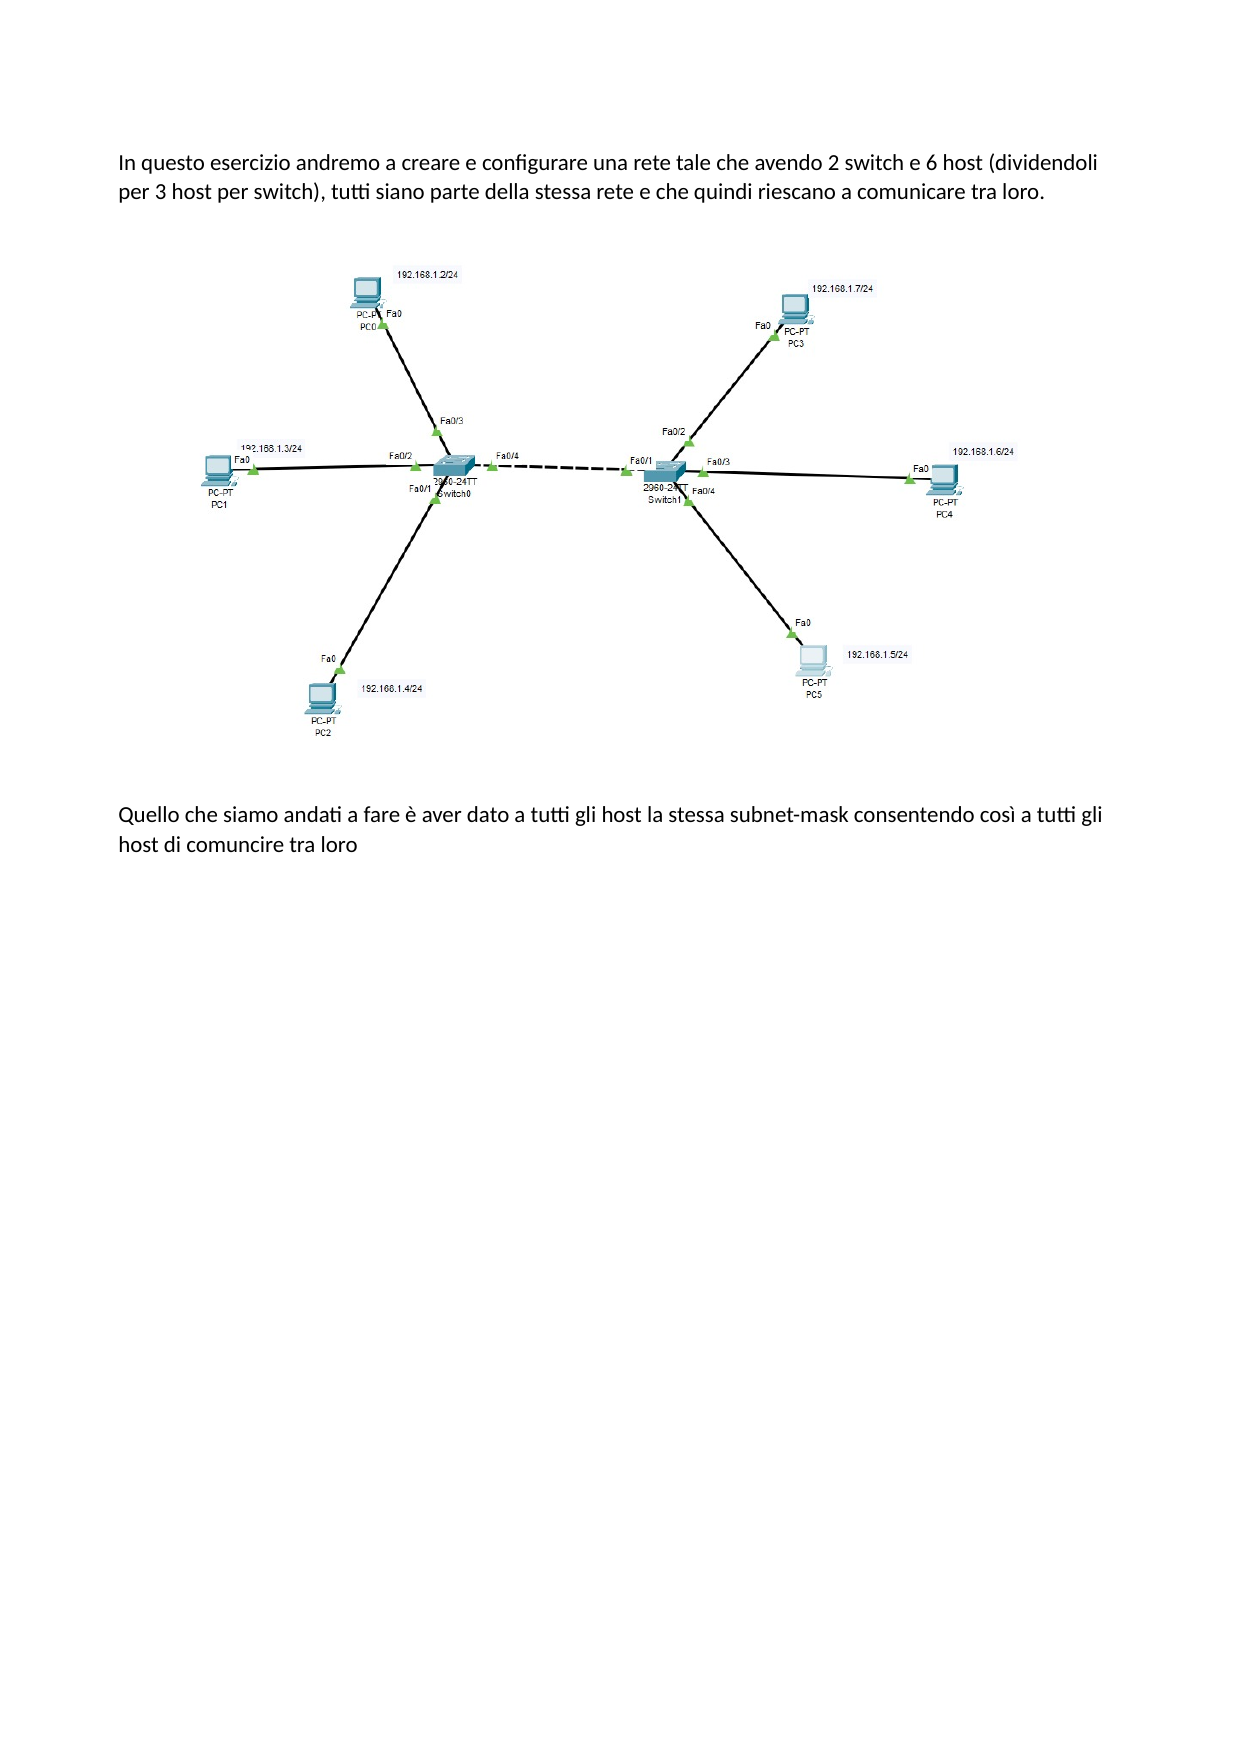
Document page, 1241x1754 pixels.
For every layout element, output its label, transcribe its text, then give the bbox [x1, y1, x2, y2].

text In questo esercizio andremo a creare e configurare una rete tale che avendo 2 switch e 6 host (dividendoli per 3 host per switch), tutti siano parte della stessa rete e che quindi riescano a comunicare tra loro. [118, 148, 1122, 207]
text Quello che siamo andati a fare è aver dato a tutti gli host la stessa subnet-mask consentendo così a tutti gli host di comuncire tra loro [118, 800, 1122, 858]
